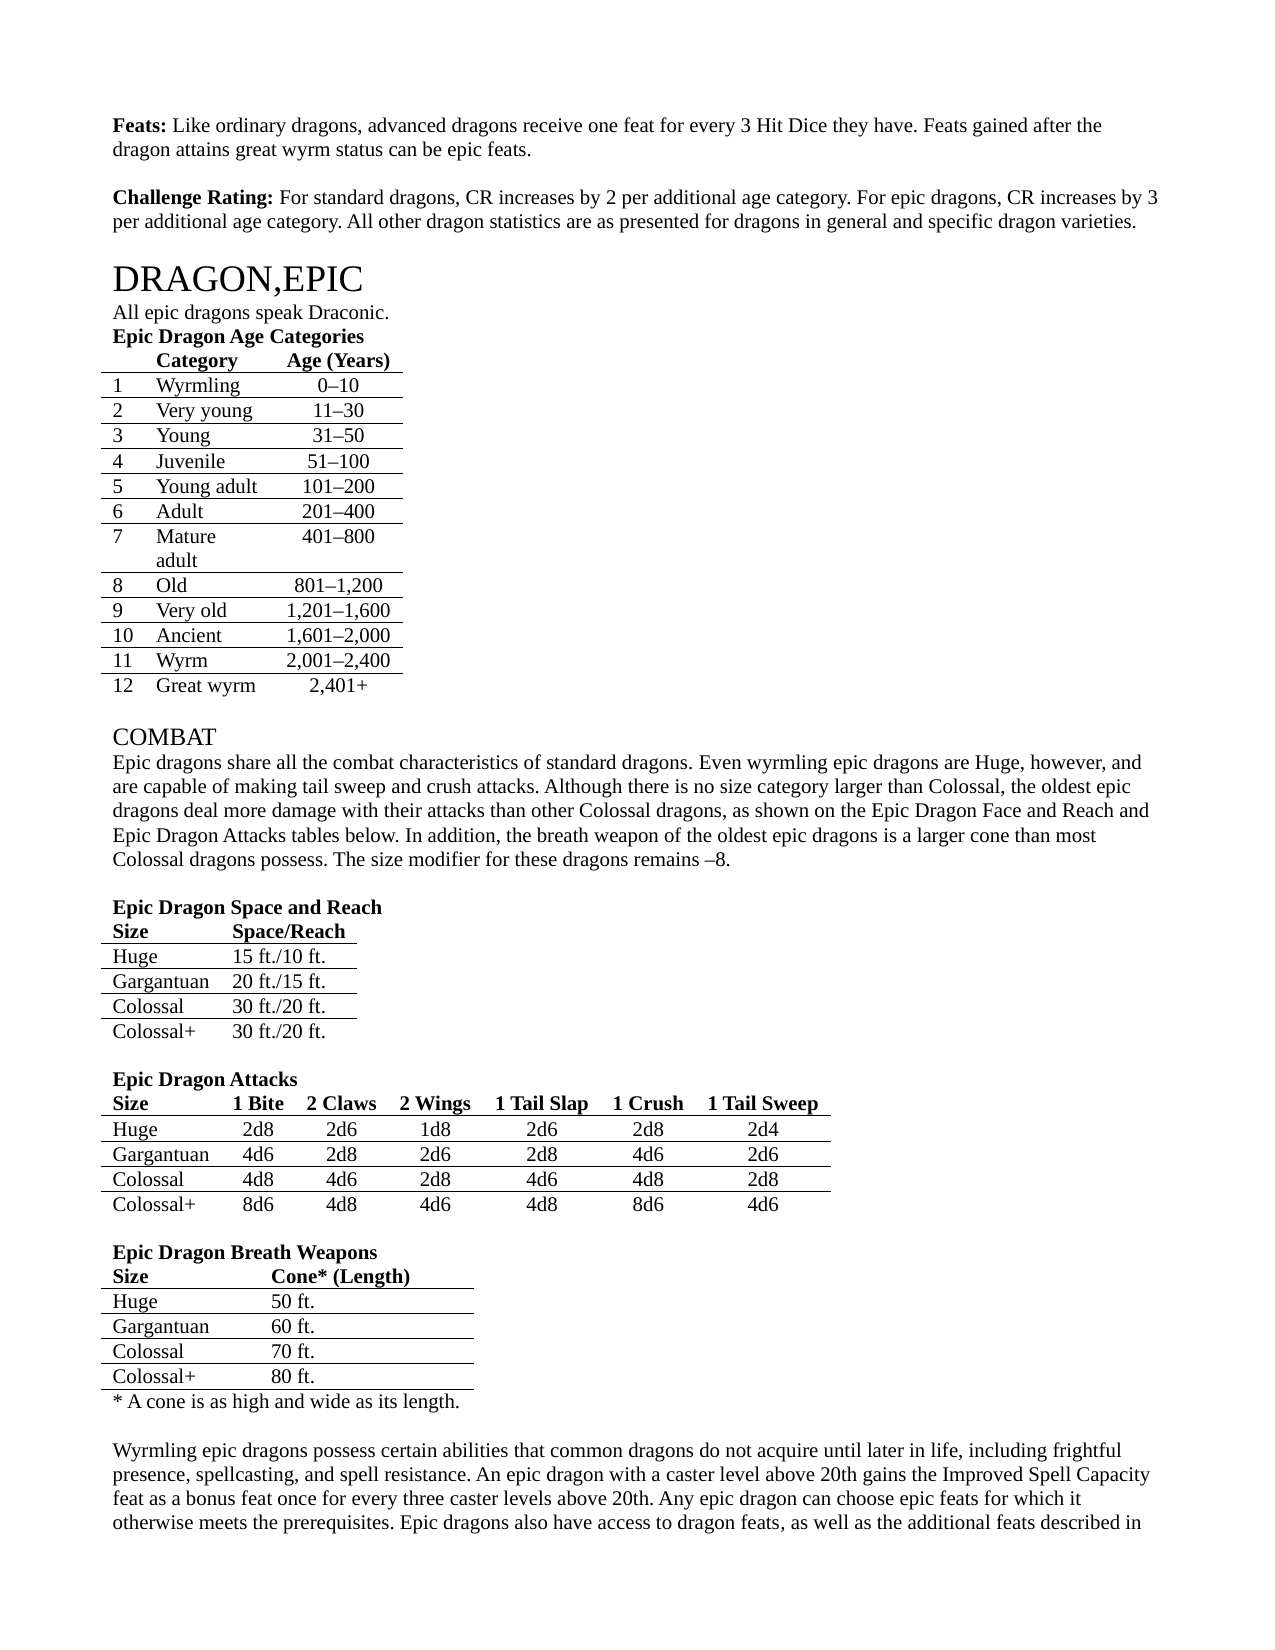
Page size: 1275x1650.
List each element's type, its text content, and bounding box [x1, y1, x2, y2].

table_header Cone* (Length) [260, 1264, 474, 1288]
table_cell Gargantuan [101, 1142, 221, 1166]
table_cell 2,401+ [274, 674, 403, 697]
table_cell Ancient [145, 623, 274, 647]
text Epic Dragon Breath Weapons [112, 1240, 1162, 1264]
table_cell Old [145, 573, 274, 597]
table_cell Great wyrm [145, 674, 274, 697]
table_cell 2d8 [601, 1116, 695, 1141]
table_cell 2d6 [388, 1142, 482, 1166]
table_cell Gargantuan [101, 1314, 259, 1338]
table_cell 0–10 [274, 373, 403, 397]
table_cell Colossal+ [101, 1192, 221, 1216]
table_header 2 Claws [295, 1091, 388, 1115]
table_cell 4d8 [483, 1192, 601, 1216]
table_cell 2d6 [695, 1142, 831, 1166]
table_cell 11–30 [274, 398, 403, 422]
table_cell 1d8 [388, 1116, 482, 1141]
table_cell 12 [101, 674, 144, 697]
text Challenge Rating: For standard dragons, CR increases by 2 per additional age category. For epic dragons, CR increases by 3 per additional age category. All other dragon statistics are as presented for dragons in general and specific dragon varieties. [112, 185, 1162, 233]
table_cell 8d6 [221, 1192, 295, 1216]
table_header 1 Bite [221, 1091, 295, 1115]
table_cell 30 ft./20 ft. [221, 1019, 357, 1043]
table_cell Gargantuan [101, 969, 221, 993]
table_cell Colossal+ [101, 1364, 259, 1388]
table_cell 8 [101, 573, 144, 597]
table_cell Juvenile [145, 449, 274, 473]
table_cell 50 ft. [260, 1289, 474, 1313]
subtitle COMBAT [112, 722, 1162, 750]
table_cell Huge [101, 1289, 259, 1313]
table_cell 60 ft. [260, 1314, 474, 1338]
table_cell 4 [101, 449, 144, 473]
table_header Size [101, 1264, 259, 1288]
table_cell 51–100 [274, 449, 403, 473]
table_cell 2d8 [221, 1116, 295, 1141]
table_cell 9 [101, 598, 144, 622]
table_cell 401–800 [274, 524, 403, 572]
table_cell Wyrmling [145, 373, 274, 397]
table_cell 1 [101, 373, 144, 397]
table_cell Young [145, 424, 274, 447]
table_cell Huge [101, 944, 221, 968]
table_cell Colossal+ [101, 1019, 221, 1043]
table_header Age (Years) [274, 348, 403, 372]
table_cell 4d6 [295, 1167, 388, 1191]
table_cell * A cone is as high and wide as its length. [101, 1390, 474, 1413]
table_header 2 Wings [388, 1091, 482, 1115]
table_header 1 Tail Slap [483, 1091, 601, 1115]
table_cell 7 [101, 524, 144, 572]
table_cell 2 [101, 398, 144, 422]
table_cell Very young [145, 398, 274, 422]
table_cell 4d8 [601, 1167, 695, 1191]
table_cell Wyrm [145, 648, 274, 672]
table_cell 4d6 [483, 1167, 601, 1191]
table_cell Adult [145, 499, 274, 523]
table_cell 2,001–2,400 [274, 648, 403, 672]
table_cell 2d8 [388, 1167, 482, 1191]
table_cell 5 [101, 474, 144, 498]
table_cell 2d8 [483, 1142, 601, 1166]
table_cell 201–400 [274, 499, 403, 523]
table_cell 2d4 [695, 1116, 831, 1141]
table_cell 4d6 [388, 1192, 482, 1216]
table_cell Huge [101, 1116, 221, 1141]
table_cell 2d8 [695, 1167, 831, 1191]
text Epic dragons share all the combat characteristics of standard dragons. Even wyrmling epic dragons are Huge, however, and are capable of making tail sweep and crush attacks. Although there is no size category larger than Colossal, the oldest epic dragons deal more damage with their attacks than other Colossal dragons, as shown on the Epic Dragon Face and Reach and Epic Dragon Attacks tables below. In addition, the breath weapon of the oldest epic dragons is a larger cone than most Colossal dragons possess. The size modifier for these dragons remains –8. [112, 750, 1162, 871]
table_cell Young adult [145, 474, 274, 498]
table_cell 20 ft./15 ft. [221, 969, 357, 993]
subtitle DRAGON,EPIC [112, 257, 1162, 300]
table_cell Colossal [101, 1339, 259, 1363]
table_header 1 Crush [601, 1091, 695, 1115]
table_cell 801–1,200 [274, 573, 403, 597]
table_cell 4d8 [221, 1167, 295, 1191]
table_cell 4d8 [295, 1192, 388, 1216]
table_cell Colossal [101, 1167, 221, 1191]
table_cell 70 ft. [260, 1339, 474, 1363]
table_cell 3 [101, 424, 144, 447]
table_cell Very old [145, 598, 274, 622]
text Wyrmling epic dragons possess certain abilities that common dragons do not acquire until later in life, including frightful presence, spellcasting, and spell resistance. An epic dragon with a caster level above 20th gains the Improved Spell Capacity feat as a bonus feat once for every three caster levels above 20th. Any epic dragon can choose epic feats for which it otherwise meets the prerequisites. Epic dragons also have access to dragon feats, as well as the additional feats described in [112, 1438, 1162, 1534]
table_header Space/Reach [221, 919, 357, 943]
table_cell 1,601–2,000 [274, 623, 403, 647]
table_cell Colossal [101, 994, 221, 1018]
table_header Size [101, 1091, 221, 1115]
table_cell 31–50 [274, 424, 403, 447]
table_cell 2d6 [483, 1116, 601, 1141]
table_cell 30 ft./20 ft. [221, 994, 357, 1018]
table_header [101, 348, 144, 372]
table_cell 2d6 [295, 1116, 388, 1141]
table_cell 101–200 [274, 474, 403, 498]
table_cell 11 [101, 648, 144, 672]
table_cell 4d6 [601, 1142, 695, 1166]
text Epic Dragon Attacks [112, 1067, 1162, 1091]
text Feats: Like ordinary dragons, advanced dragons receive one feat for every 3 Hit Dice they have. Feats gained after the dragon attains great wyrm status can be epic feats. [112, 112, 1162, 161]
table_cell 80 ft. [260, 1364, 474, 1388]
table_header 1 Tail Sweep [695, 1091, 831, 1115]
table_cell Mature adult [145, 524, 274, 572]
text All epic dragons speak Draconic. [112, 300, 1162, 324]
table_cell 1,201–1,600 [274, 598, 403, 622]
table_cell 4d6 [221, 1142, 295, 1166]
table_cell 2d8 [295, 1142, 388, 1166]
table_header Size [101, 919, 221, 943]
table_header Category [145, 348, 274, 372]
text Epic Dragon Age Categories [112, 324, 1162, 348]
text Epic Dragon Space and Reach [112, 895, 1162, 919]
table_cell 4d6 [695, 1192, 831, 1216]
table_cell 6 [101, 499, 144, 523]
table_cell 8d6 [601, 1192, 695, 1216]
table_cell 15 ft./10 ft. [221, 944, 357, 968]
table_cell 10 [101, 623, 144, 647]
